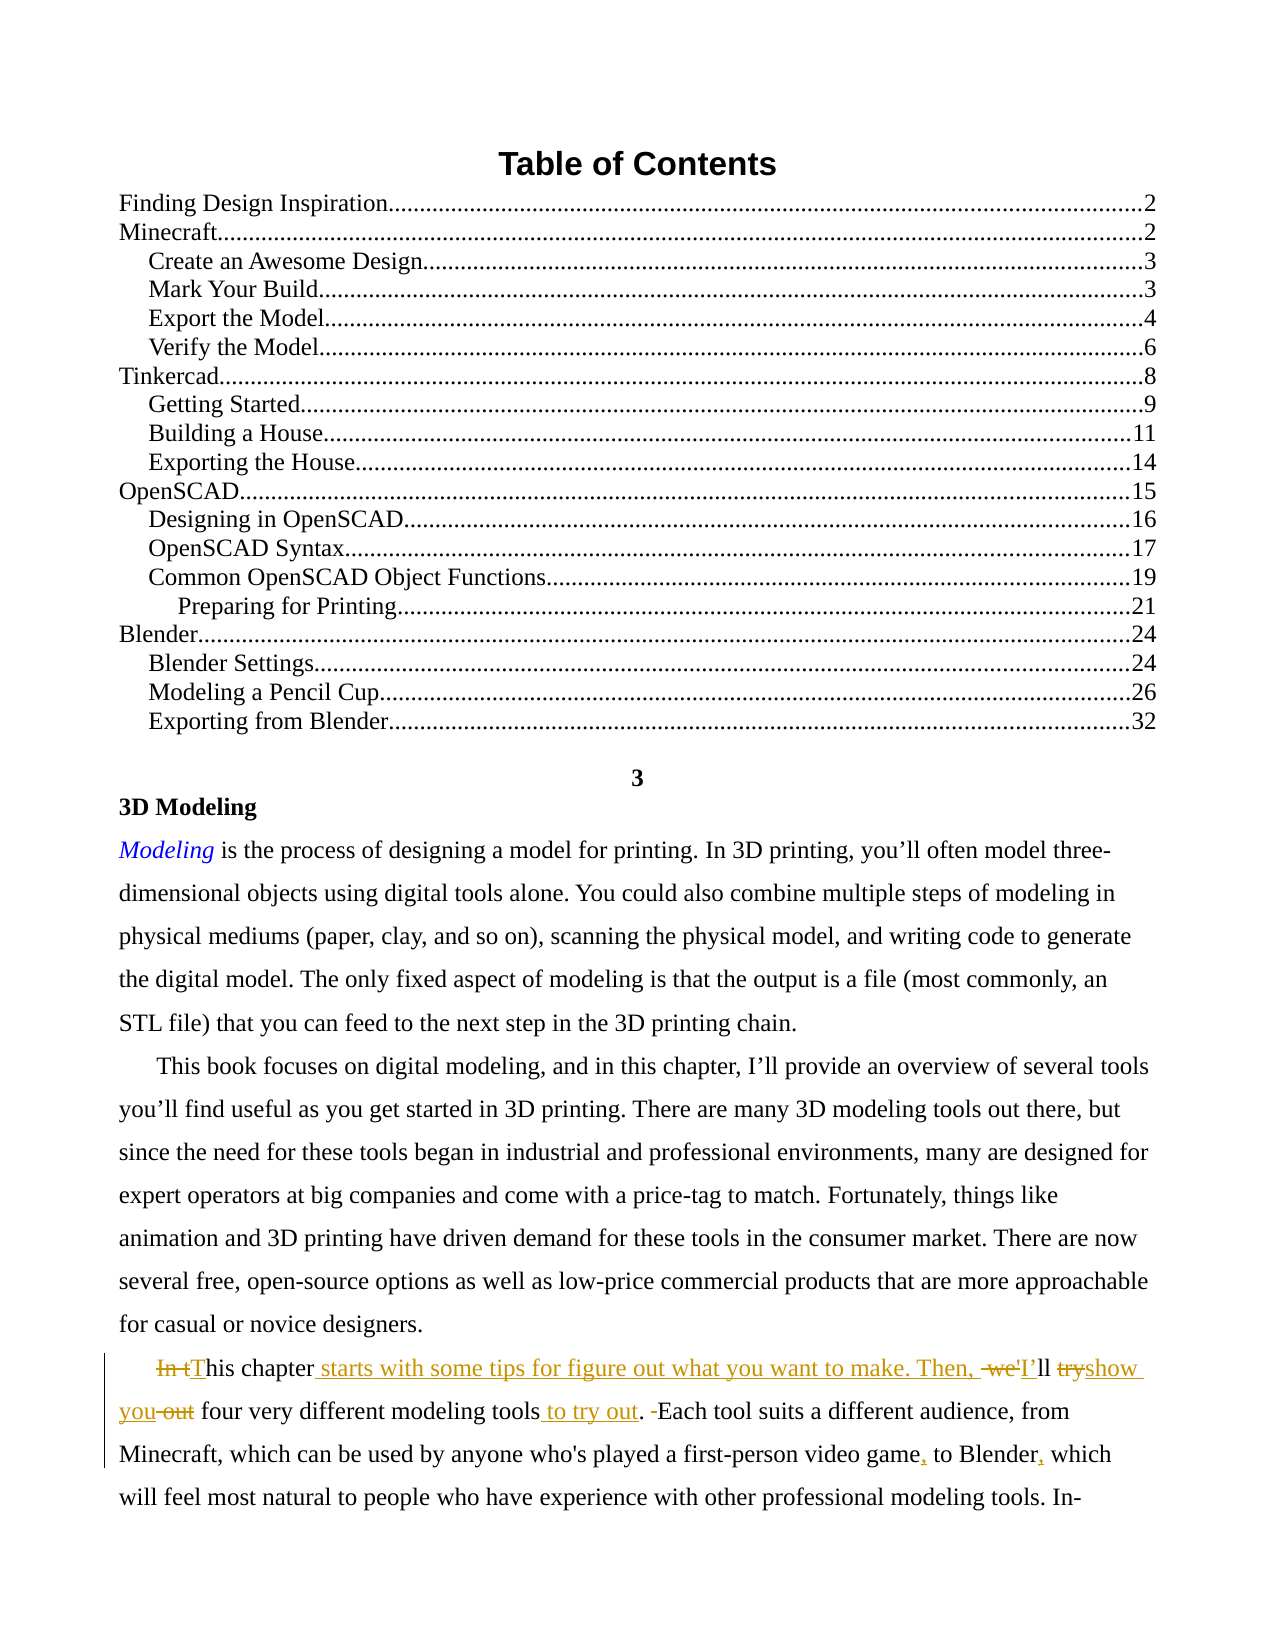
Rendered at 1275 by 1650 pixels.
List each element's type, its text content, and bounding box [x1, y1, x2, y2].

text This chapter starts with some tips for figure out what you want to make. Then, I’ll show you four very different modeling tools to try out. Each tool suits a different audience, from Minecraft, which can be used by anyone who's played a first-person video game, to Blender, which will feel most natural to people who have experience with other professional modeling tools. In- [118, 1353, 1156, 1511]
text Building a House 11 [148, 418, 1156, 447]
title 3D Modeling [118, 792, 1156, 821]
text Designing in OpenSCAD 16 [148, 504, 1156, 533]
text This book focuses on digital modeling, and in this chapter, I’ll provide an overview of several tools you’ll find useful as you get started in 3D printing. There are many 3D modeling tools out there, but since the need for these tools began in industrial and professional environments, many are designed for expert operators at big companies and come with a price-tag to match. Fortunately, things like animation and 3D printing have driven demand for these tools in the consumer market. There are now several free, open-source options as well as low-price commercial products that are more approachable for casual or novice designers. [118, 1051, 1156, 1338]
subtitle Table of Contents [118, 143, 1156, 182]
text Getting Started 9 [148, 389, 1156, 418]
text Export the Model 4 [148, 303, 1156, 332]
text Blender Settings 24 [148, 648, 1156, 677]
text Exporting the House 14 [148, 447, 1156, 476]
text OpenSCAD 15 [118, 476, 1156, 504]
text OpenSCAD Syntax 17 [148, 533, 1156, 562]
text Verify the Model 6 [148, 332, 1156, 361]
text Finding Design Inspiration 2 [118, 188, 1156, 217]
text Exporting from Blender 32 [148, 706, 1156, 734]
text Tinkercad 8 [118, 361, 1156, 389]
text Minecraft 2 [118, 217, 1156, 246]
text Common OpenSCAD Object Functions 19 [148, 562, 1156, 591]
text Blender 24 [118, 619, 1156, 648]
text Modeling is the process of designing a model for printing. In 3D printing, you’ll often model three-dimensional objects using digital tools alone. You could also combine multiple steps of modeling in physical mediums (paper, clay, and so on), scanning the physical model, and writing code to generate the digital model. The only fixed aspect of modeling is that the output is a file (most commonly, an STL file) that you can feed to the next step in the 3D printing chain. [118, 835, 1156, 1036]
text 3 [118, 763, 1156, 792]
text Modeling a Pencil Cup 26 [148, 677, 1156, 706]
text Create an Awesome Design 3 [148, 246, 1156, 274]
text Mark Your Build 3 [148, 274, 1156, 303]
text Preparing for Printing 21 [177, 591, 1156, 619]
